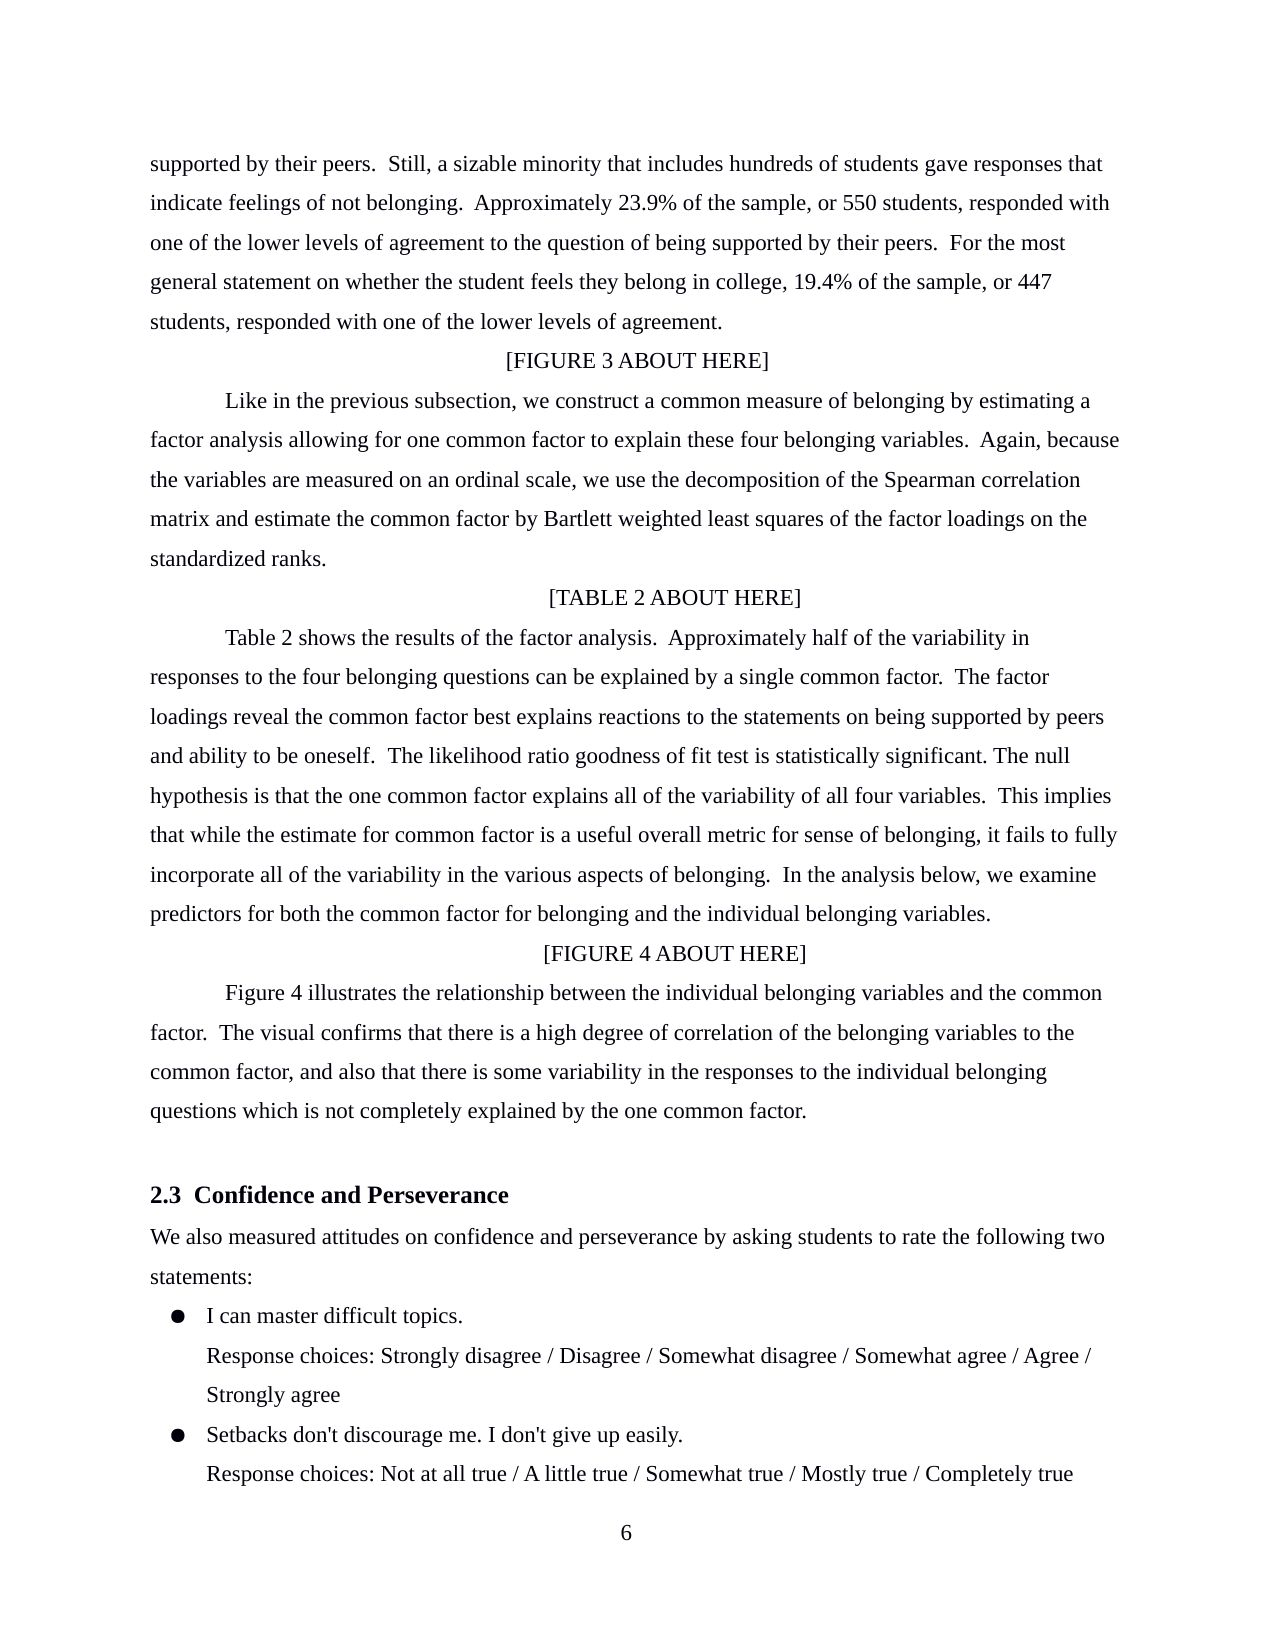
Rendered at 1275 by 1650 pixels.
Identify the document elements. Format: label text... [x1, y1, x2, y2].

text [FIGURE 4 ABOUT HERE] [150, 939, 1125, 966]
text [FIGURE 3 ABOUT HERE] [150, 347, 1125, 374]
text Figure 4 illustrates the relationship between the individual belonging variables and the common factor. The visual confirms that there is a high degree of correlation of the belonging variables to the common factor, and also that there is some variability in the responses to the individual belonging questions which is not completely explained by the one common factor. [150, 979, 1125, 1124]
text 2.3 Confidence and Perseverance [150, 1180, 1125, 1209]
text Like in the previous subsection, we construct a common measure of belonging by estimating a factor analysis allowing for one common factor to explain these four belonging variables. Again, because the variables are measured on an ordinal scale, we use the decomposition of the Spearman correlation matrix and estimate the common factor by Bartlett weighted least squares of the factor loadings on the standardized ranks. [150, 387, 1125, 571]
list Setbacks don't discourage me. I don't give up easily. Response choices: Not at all true / A little true / Somewhat true / Mostly true / Completely true [169, 1421, 1125, 1486]
text Table 2 shows the results of the factor analysis. Approximately half of the variability in responses to the four belonging questions can be explained by a single common factor. The factor loadings reveal the common factor best explains reactions to the statements on being supported by peers and ability to be oneself. The likelihood ratio goodness of fit test is statistically significant. The null hypothesis is that the one common factor explains all of the variability of all four variables. This implies that while the estimate for common factor is a useful overall metric for sense of belonging, it fails to fully incorporate all of the variability in the various aspects of belonging. In the analysis below, we examine predictors for both the common factor for belonging and the individual belonging variables. [150, 624, 1125, 926]
list I can master difficult topics. Response choices: Strongly disagree / Disagree / Somewhat disagree / Somewhat agree / Agree / Strongly agree [169, 1302, 1125, 1407]
text [TABLE 2 ABOUT HERE] [150, 584, 1125, 611]
text supported by their peers. Still, a sizable minority that includes hundreds of students gave responses that indicate feelings of not belonging. Approximately 23.9% of the sample, or 550 students, responded with one of the lower levels of agreement to the question of being supported by their peers. For the most general statement on whether the student feels they belong in college, 19.4% of the sample, or 447 students, responded with one of the lower levels of agreement. [150, 150, 1125, 334]
text We also measured attitudes on confidence and perseverance by asking students to rate the following two statements: [150, 1223, 1125, 1289]
